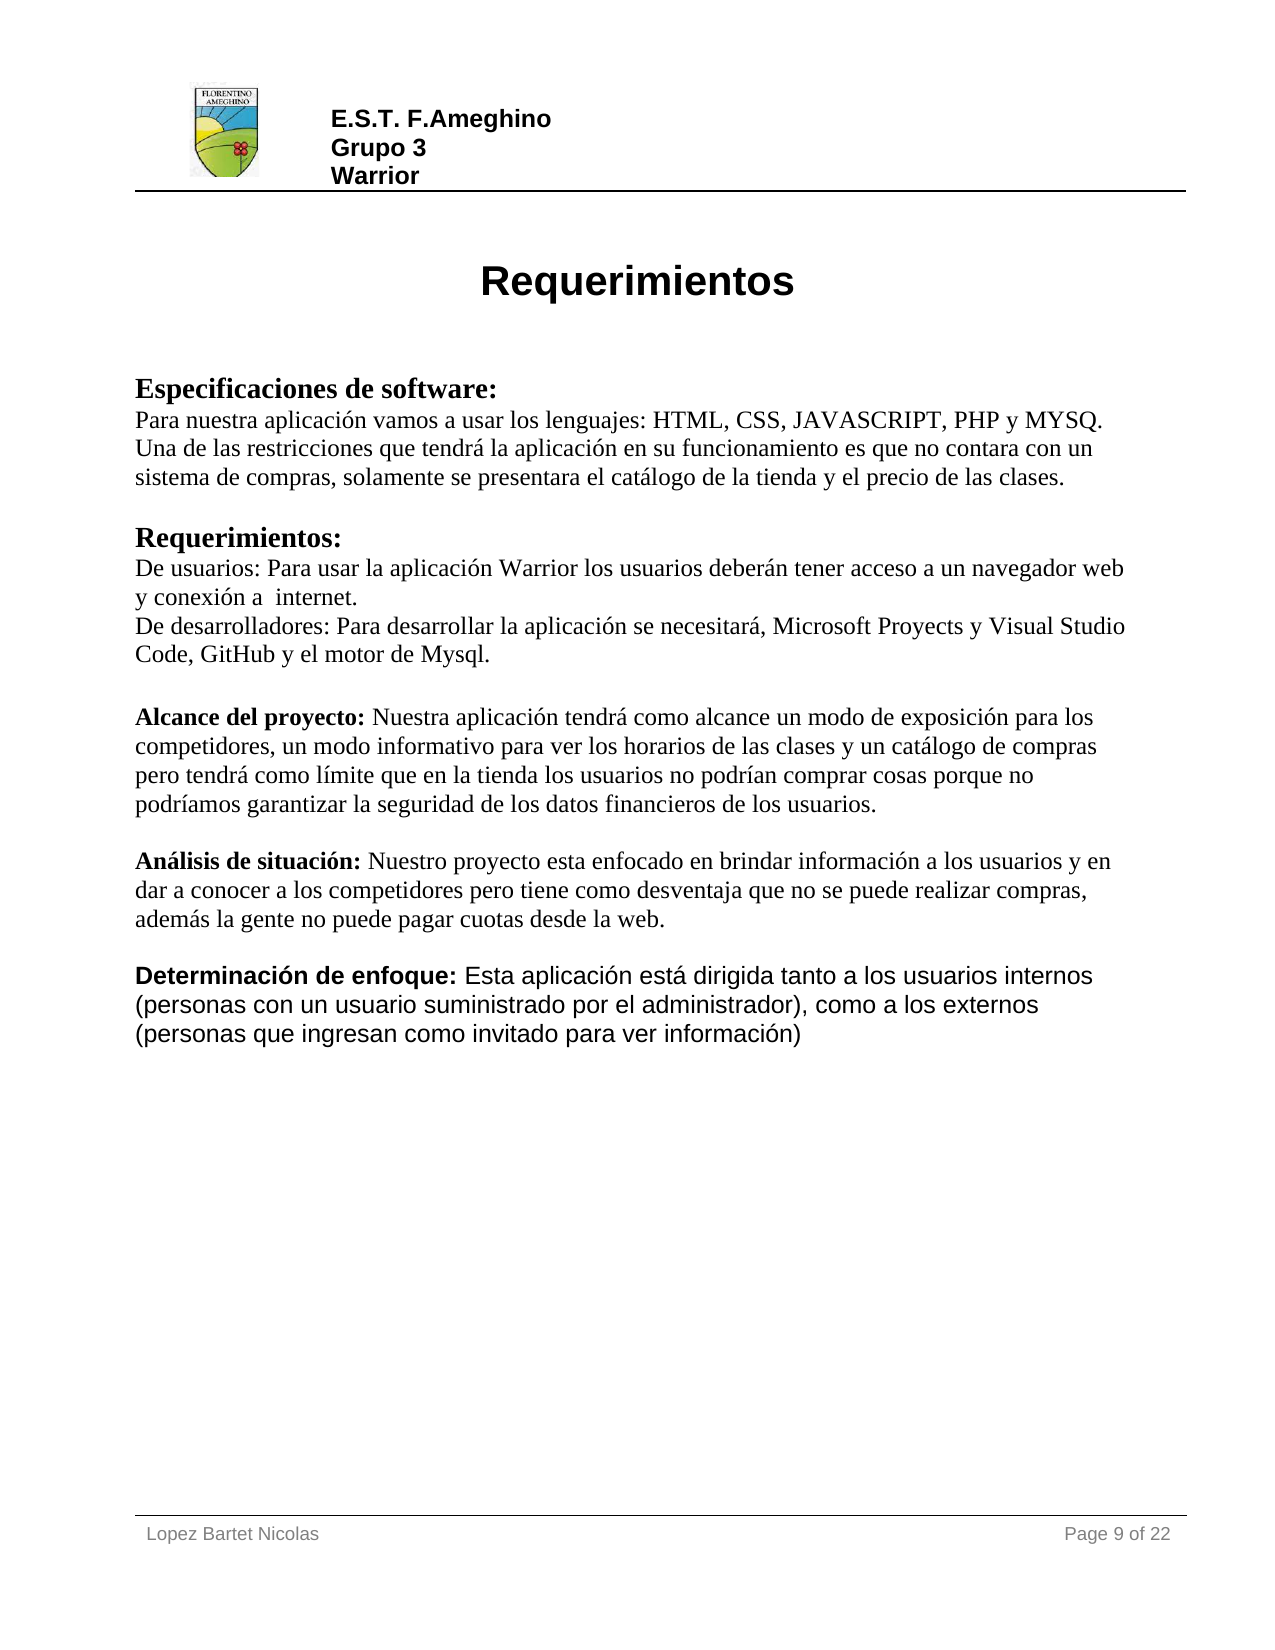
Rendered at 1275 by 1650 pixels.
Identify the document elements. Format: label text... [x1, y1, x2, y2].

text Especificaciones de software: [135, 371, 1140, 405]
text Requerimientos: [135, 520, 1140, 553]
text De usuarios: Para usar la aplicación Warrior los usuarios deberán tener acceso a un navegador web y conexión a internet. [135, 553, 1140, 611]
picture [189, 82, 260, 177]
text Para nuestra aplicación vamos a usar los lenguajes: HTML, CSS, JAVASCRIPT, PHP y MYSQ. [135, 405, 1140, 433]
text Una de las restricciones que tendrá la aplicación en su funcionamiento es que no contara con un sistema de compras, solamente se presentara el catálogo de la tienda y el precio de las clases. [135, 433, 1140, 491]
text Análisis de situación: Nuestro proyecto esta enfocado en brindar información a los usuarios y en dar a conocer a los competidores pero tiene como desventaja que no se puede realizar compras, además la gente no puede pagar cuotas desde la web. [135, 846, 1140, 932]
text Determinación de enfoque: Esta aplicación está dirigida tanto a los usuarios internos (personas con un usuario suministrado por el administrador), como a los externos (personas que ingresan como invitado para ver información) [135, 961, 1140, 1047]
text Alcance del proyecto: Nuestra aplicación tendrá como alcance un modo de exposición para los competidores, un modo informativo para ver los horarios de las clases y un catálogo de compras pero tendrá como límite que en la tienda los usuarios no podrían comprar cosas porque no podríamos garantizar la seguridad de los datos financieros de los usuarios. [135, 702, 1140, 817]
subtitle Requerimientos [135, 256, 1140, 304]
text De desarrolladores: Para desarrollar la aplicación se necesitará, Microsoft Proyects y Visual Studio Code, GitHub y el motor de Mysql. [135, 611, 1140, 668]
